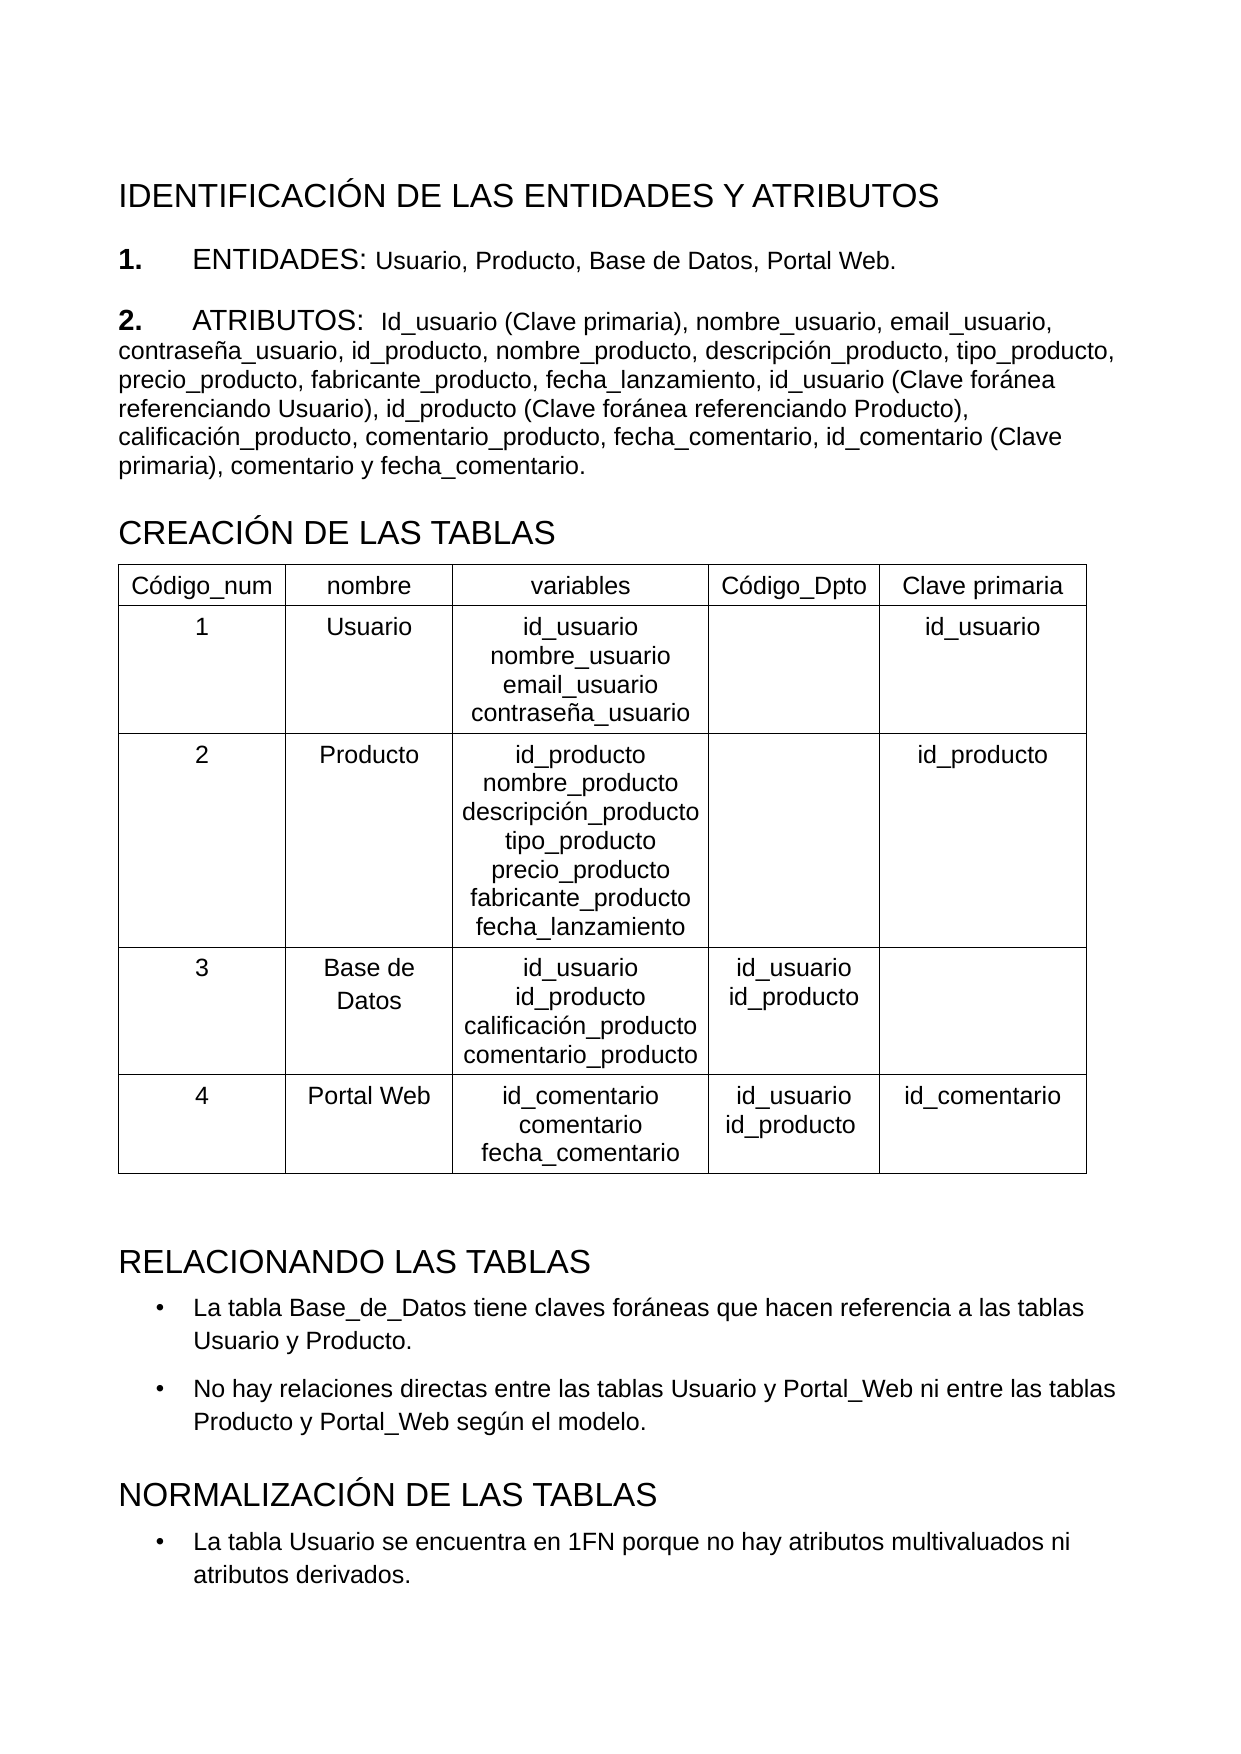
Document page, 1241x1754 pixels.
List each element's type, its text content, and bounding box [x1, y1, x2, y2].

table_header Código_num [119, 565, 285, 605]
table_header Código_Dpto [709, 565, 879, 605]
subtitle ENTIDADES: Usuario, Producto, Base de Datos, Portal Web. [118, 242, 1122, 275]
table_cell id_comentario comentario fecha_comentario [453, 1075, 708, 1173]
table_cell id_producto [880, 734, 1086, 947]
table_cell id_usuario id_producto calificación_producto comentario_producto [453, 948, 708, 1074]
table_cell Usuario [286, 606, 452, 733]
table_cell id_usuario nombre_usuario email_usuario contraseña_usuario [453, 606, 708, 733]
table_cell Producto [286, 734, 452, 947]
subtitle RELACIONANDO LAS TABLAS [118, 1242, 1122, 1281]
subtitle IDENTIFICACIÓN DE LAS ENTIDADES Y ATRIBUTOS [118, 176, 1122, 215]
subtitle NORMALIZACIÓN DE LAS TABLAS [118, 1476, 1122, 1514]
list No hay relaciones directas entre las tablas Usuario y Portal_Web ni entre las tablas Producto y Portal_Web según el modelo. [156, 1374, 1122, 1436]
table_cell id_usuario id_producto [709, 948, 879, 1074]
subtitle ATRIBUTOS: Id_usuario (Clave primaria), nombre_usuario, email_usuario, contraseña_usuario, id_producto, nombre_producto, descripción_producto, tipo_producto, precio_producto, fabricante_producto, fecha_lanzamiento, id_usuario (Clave foránea referenciando Usuario), id_producto (Clave foránea referenciando Producto), calificación_producto, comentario_producto, fecha_comentario, id_comentario (Clave primaria), comentario y fecha_comentario. [118, 302, 1122, 480]
table_header variables [453, 565, 708, 605]
list La tabla Usuario se encuentra en 1FN porque no hay atributos multivaluados ni atributos derivados. [156, 1526, 1122, 1588]
table_cell 1 [119, 606, 285, 733]
table_cell [880, 948, 1086, 1074]
table_cell id_usuario [880, 606, 1086, 733]
list La tabla Base_de_Datos tiene claves foráneas que hacen referencia a las tablas Usuario y Producto. [156, 1293, 1122, 1355]
table_cell 4 [119, 1075, 285, 1173]
table_cell Base de Datos [286, 948, 452, 1074]
table_cell id_usuario id_producto [709, 1075, 879, 1173]
table_cell 3 [119, 948, 285, 1074]
table_header Clave primaria [880, 565, 1086, 605]
table_cell id_producto nombre_producto descripción_producto tipo_producto precio_producto fabricante_producto fecha_lanzamiento [453, 734, 708, 947]
table_cell [709, 734, 879, 947]
table_header nombre [286, 565, 452, 605]
table_cell Portal Web [286, 1075, 452, 1173]
subtitle CREACIÓN DE LAS TABLAS [118, 513, 1122, 552]
table_cell [709, 606, 879, 733]
table_cell 2 [119, 734, 285, 947]
table_cell id_comentario [880, 1075, 1086, 1173]
